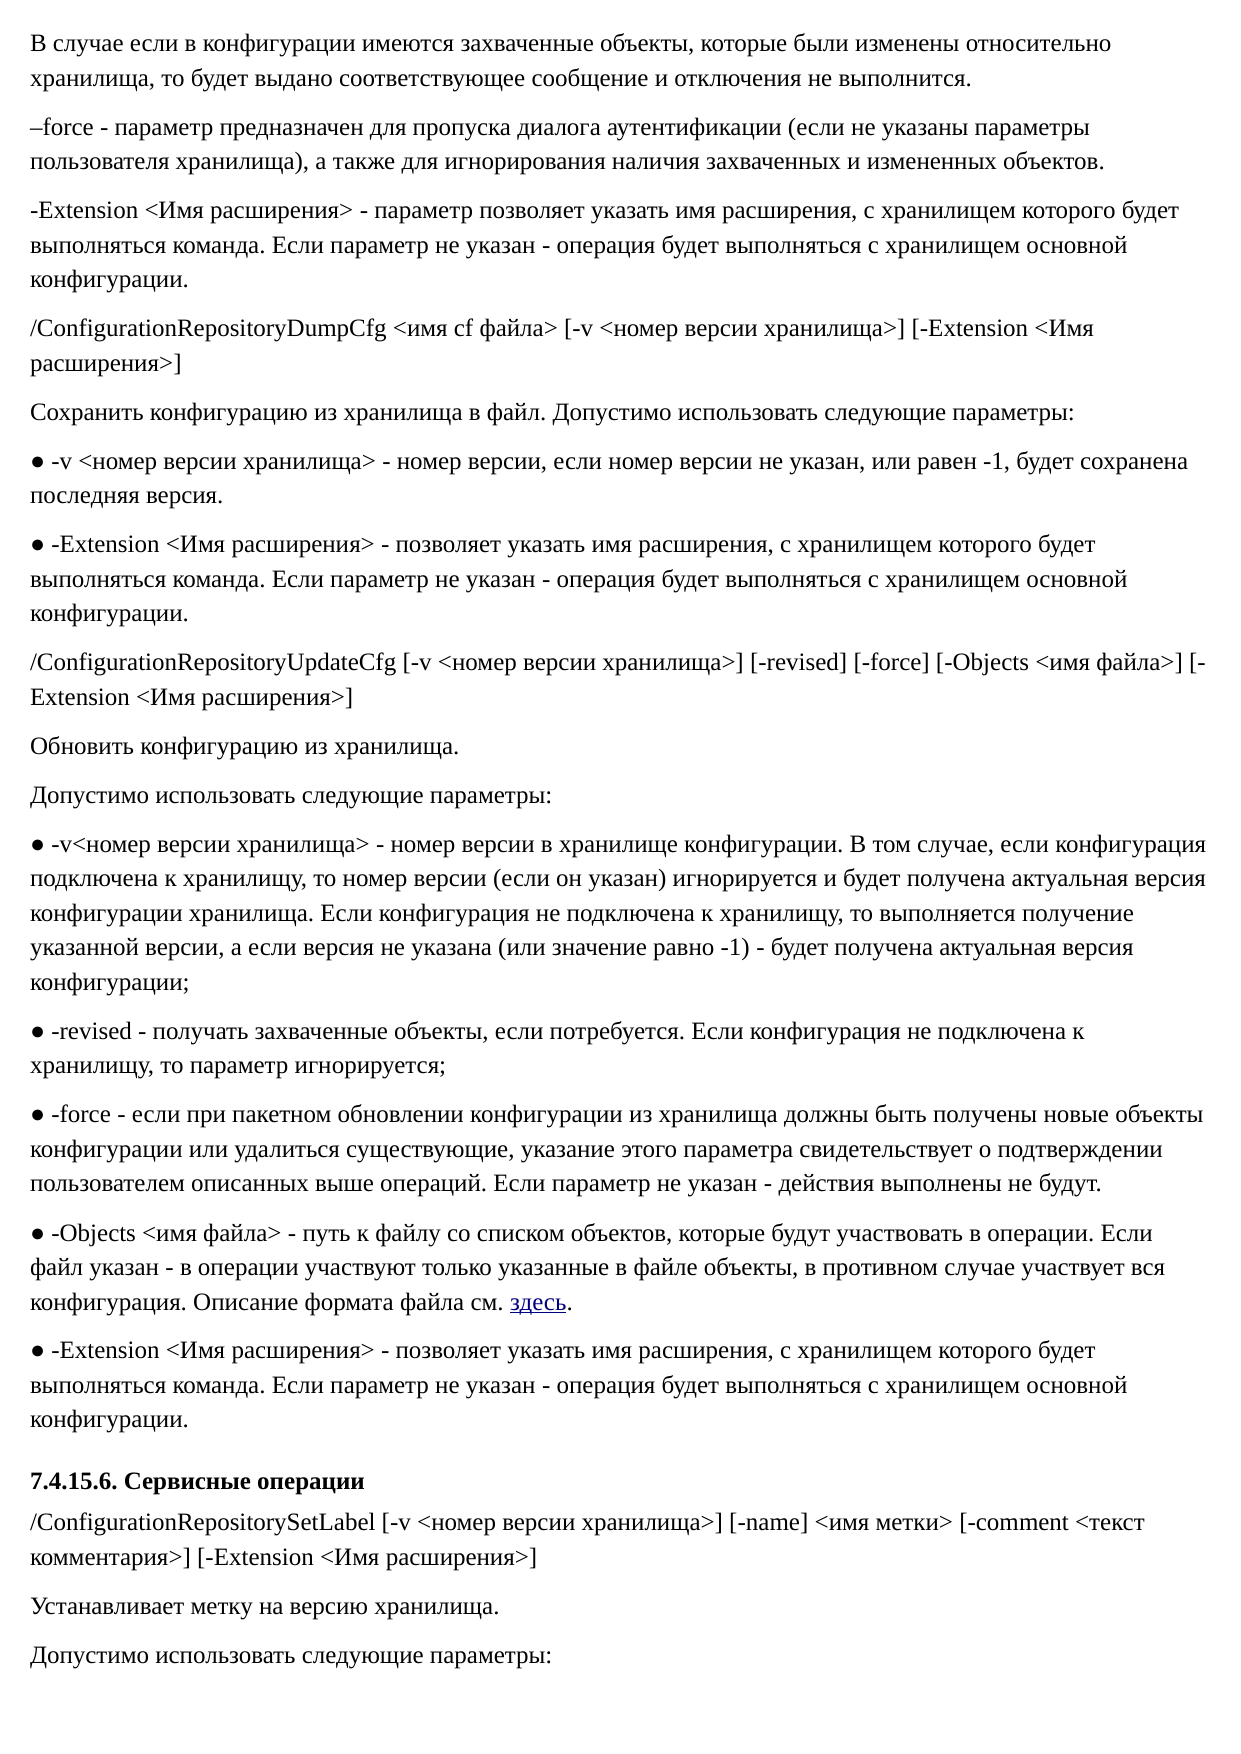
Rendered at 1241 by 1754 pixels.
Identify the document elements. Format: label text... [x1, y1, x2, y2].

text /ConfigurationRepositoryUpdateCfg [-v <номер версии хранилища>] [-revised] [-force] [-Objects <имя файла>] [-Extension <Имя расширения>] [30, 647, 1211, 711]
subtitle 7.4.15.6. Сервисные операции [30, 1466, 1211, 1495]
text ● -force ‑ если при пакетном обновлении конфигурации из хранилища должны быть получены новые объекты конфигурации или удалиться существующие, указание этого параметра свидетельствует о подтверждении пользователем описанных выше операций. Если параметр не указан ‑ действия выполнены не будут. [30, 1099, 1211, 1197]
text Допустимо использовать следующие параметры: [30, 1640, 1211, 1669]
text Допустимо использовать следующие параметры: [30, 780, 1211, 809]
text /ConfigurationRepositoryDumpCfg <имя cf файла> [-v <номер версии хранилища>] [-Extension <Имя расширения>] [30, 313, 1211, 376]
text ● -Extension <Имя расширения> ‑ позволяет указать имя расширения, с хранилищем которого будет выполняться команда. Если параметр не указан ‑ операция будет выполняться с хранилищем основной конфигурации. [30, 529, 1211, 627]
text Устанавливает метку на версию хранилища. [30, 1591, 1211, 1620]
text ● -v<номер версии хранилища> ‑ номер версии в хранилище конфигурации. В том случае, если конфигурация подключена к хранилищу, то номер версии (если он указан) игнорируется и будет получена актуальная версия конфигурации хранилища. Если конфигурация не подключена к хранилищу, то выполняется получение указанной версии, а если версия не указана (или значение равно -1) ‑ будет получена актуальная версия конфигурации; [30, 829, 1211, 996]
text ● -v <номер версии хранилища> ‑ номер версии, если номер версии не указан, или равен -1, будет сохранена последняя версия. [30, 446, 1211, 509]
text -Extension <Имя расширения> ‑ параметр позволяет указать имя расширения, с хранилищем которого будет выполняться команда. Если параметр не указан ‑ операция будет выполняться с хранилищем основной конфигурации. [30, 195, 1211, 293]
text –force ‑ параметр предназначен для пропуска диалога аутентификации (если не указаны параметры пользователя хранилища), а также для игнорирования наличия захваченных и измененных объектов. [30, 112, 1211, 175]
text ● -Objects <имя файла> ‑ путь к файлу со списком объектов, которые будут участвовать в операции. Если файл указан ‑ в операции участвуют только указанные в файле объекты, в противном случае участвует вся конфигурация. Описание формата файла см. здесь. [30, 1218, 1211, 1315]
text В случае если в конфигурации имеются захваченные объекты, которые были изменены относительно хранилища, то будет выдано соответствующее сообщение и отключения не выполнится. [30, 28, 1211, 91]
text Обновить конфигурацию из хранилища. [30, 731, 1211, 760]
text /ConfigurationRepositorySetLabel [-v <номер версии хранилища>] [-name] <имя метки> [-comment <текст комментария>] [-Extension <Имя расширения>] [30, 1507, 1211, 1571]
text Сохранить конфигурацию из хранилища в файл. Допустимо использовать следующие параметры: [30, 397, 1211, 426]
text ● -revised ‑ получать захваченные объекты, если потребуется. Если конфигурация не подключена к хранилищу, то параметр игнорируется; [30, 1016, 1211, 1079]
text ● -Extension <Имя расширения> ‑ позволяет указать имя расширения, с хранилищем которого будет выполняться команда. Если параметр не указан ‑ операция будет выполняться с хранилищем основной конфигурации. [30, 1336, 1211, 1433]
